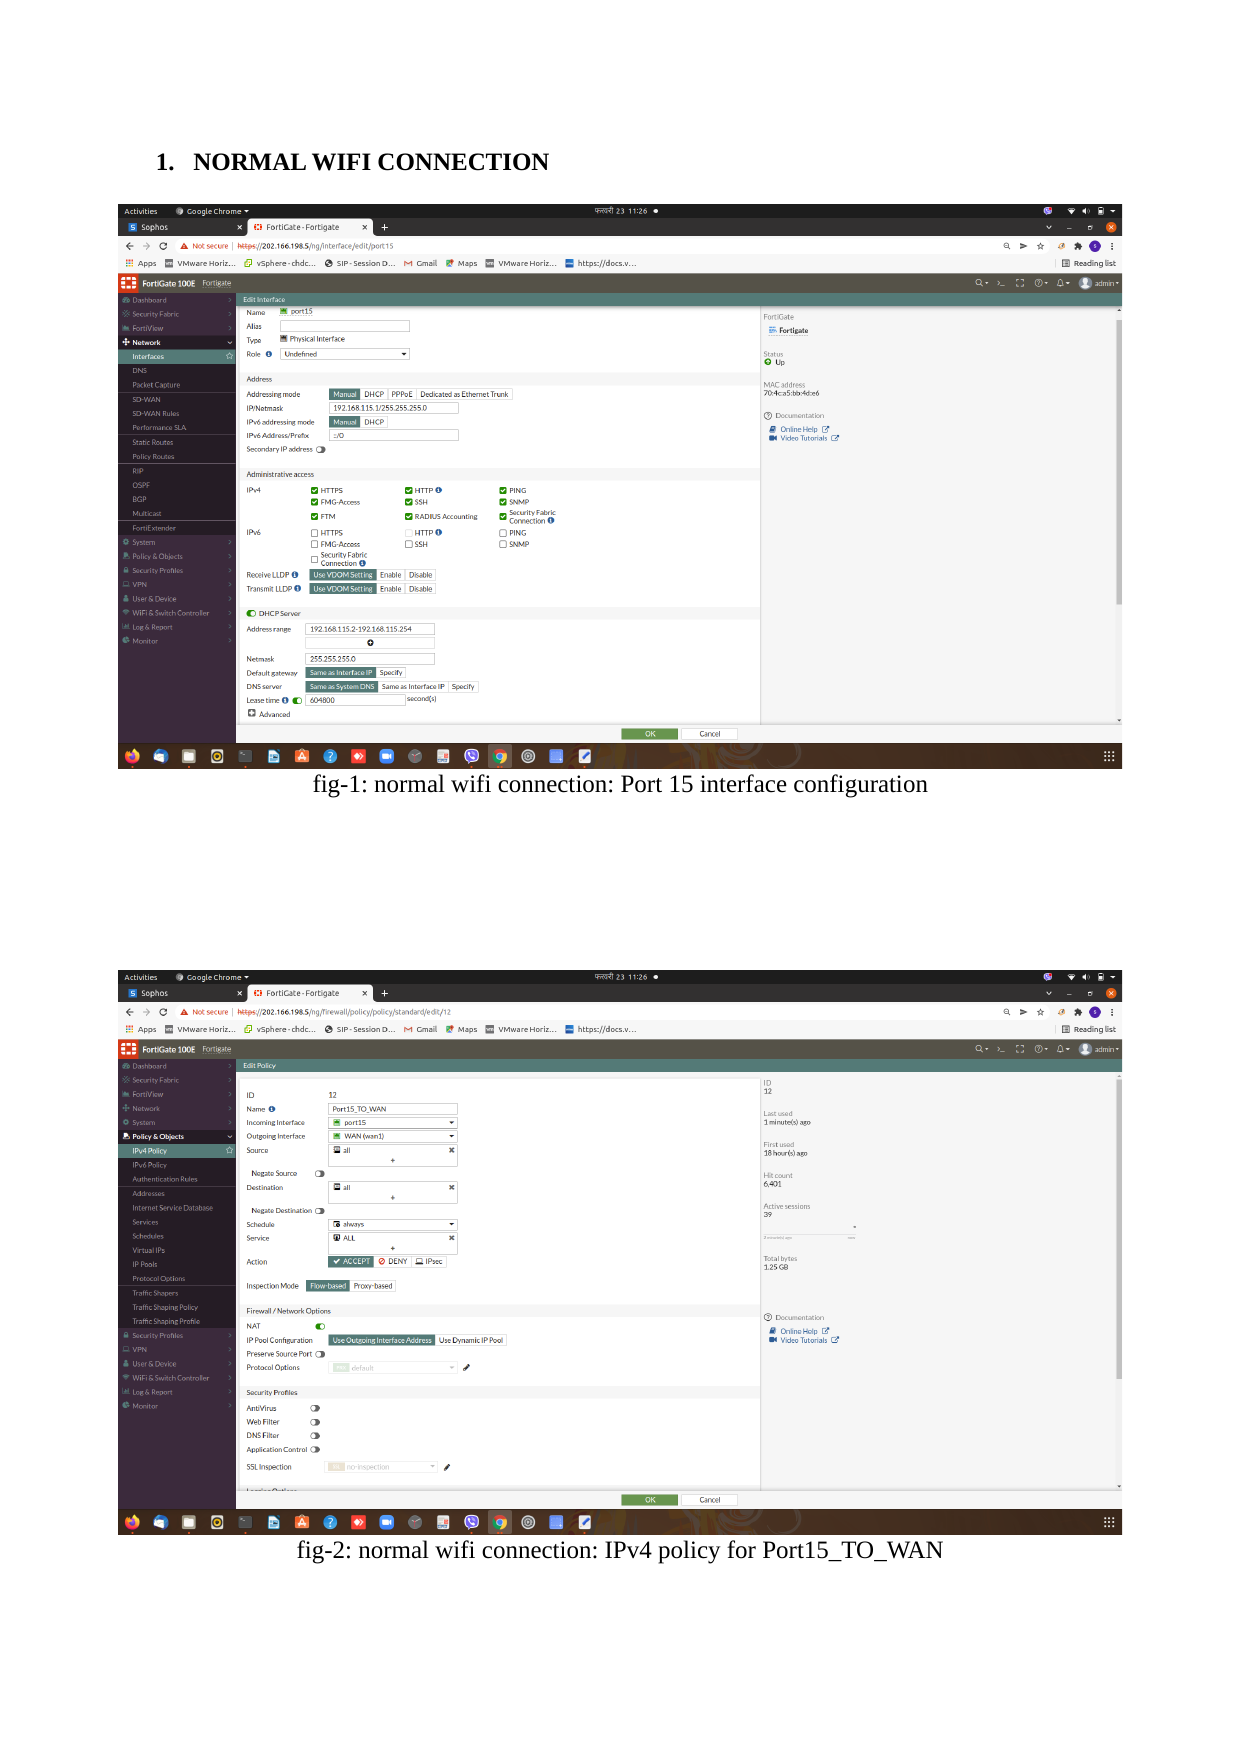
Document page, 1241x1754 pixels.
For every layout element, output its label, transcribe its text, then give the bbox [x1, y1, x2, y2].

picture [118, 970, 1123, 1535]
picture [118, 204, 1123, 769]
text fig-1: normal wifi connection: Port 15 interface configuration [118, 769, 1122, 798]
text fig-2: normal wifi connection: IPv4 policy for Port15_TO_WAN [118, 1535, 1122, 1564]
list NORMAL WIFI CONNECTION [156, 147, 1122, 176]
